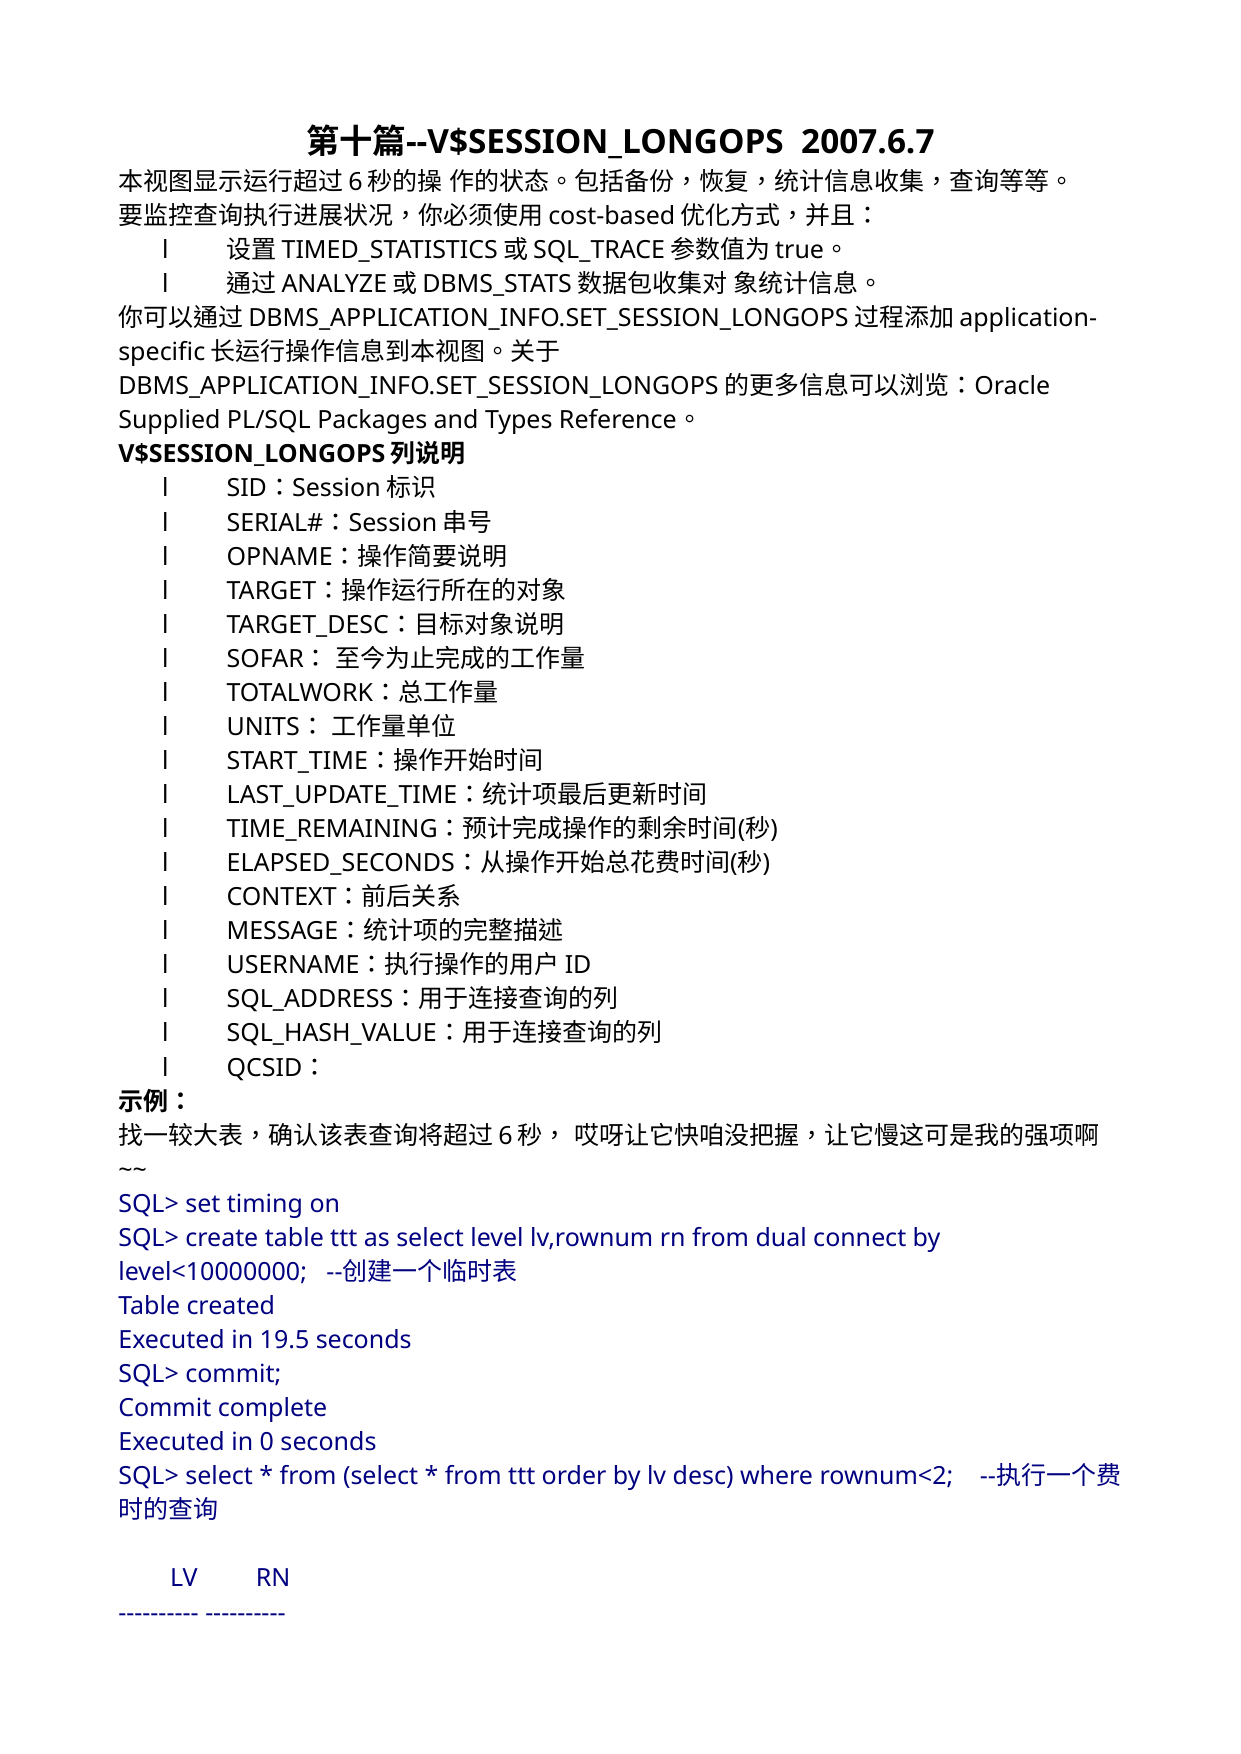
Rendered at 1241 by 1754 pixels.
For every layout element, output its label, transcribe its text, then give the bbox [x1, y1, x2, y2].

text l MESSAGE：统计项的完整描述 [162, 913, 1122, 947]
text l 通过ANALYZE或DBMS_STATS数据包收集对 象统计信息。 [162, 266, 1122, 300]
text Commit complete [118, 1390, 1122, 1424]
text l LAST_UPDATE_TIME：统计项最后更新时间 [162, 777, 1122, 811]
text l SQL_ADDRESS：用于连接查询的列 [162, 981, 1122, 1015]
text l USERNAME：执行操作的用户ID [162, 947, 1122, 981]
text l ELAPSED_SECONDS：从操作开始总花费时间(秒) [162, 845, 1122, 879]
text l QCSID： [162, 1049, 1122, 1083]
text Executed in 19.5 seconds [118, 1322, 1122, 1356]
text l TARGET：操作运行所在的对象 [162, 572, 1122, 606]
text 找一较大表，确认该表查询将超过6秒， 哎呀让它快咱没把握，让它慢这可是我的强项啊~~ [118, 1117, 1122, 1185]
text l OPNAME：操作简要说明 [162, 538, 1122, 572]
text ---------- ---------- [118, 1594, 1122, 1628]
text 要监控查询执行进展状况，你必须使用cost-based优化方式，并且： [118, 198, 1122, 232]
text 你可以通过DBMS_APPLICATION_INFO.SET_SESSION_LONGOPS过程添加application-specific长运行操作信息到本视图。关于DBMS_APPLICATION_INFO.SET_SESSION_LONGOPS的更多信息可以浏览：Oracle Supplied PL/SQL Packages and Types Reference。 [118, 300, 1122, 436]
text SQL> set timing on [118, 1185, 1122, 1219]
text l TOTALWORK：总工作量 [162, 674, 1122, 708]
text l 设置TIMED_STATISTICS或SQL_TRACE参数值为true。 [162, 232, 1122, 266]
text l CONTEXT：前后关系 [162, 879, 1122, 913]
text 第十篇--V$SESSION_LONGOPS 2007.6.7 [118, 118, 1122, 163]
text SQL> select * from (select * from ttt order by lv desc) where rownum<2; --执行一个费时的查询 [118, 1458, 1122, 1526]
text SQL> commit; [118, 1356, 1122, 1390]
text l TIME_REMAINING：预计完成操作的剩余时间(秒) [162, 811, 1122, 845]
text Table created [118, 1288, 1122, 1322]
text SQL> create table ttt as select level lv,rownum rn from dual connect by level<10000000; --创建一个临时表 [118, 1219, 1122, 1288]
text l SERIAL#：Session串号 [162, 504, 1122, 538]
text l TARGET_DESC：目标对象说明 [162, 606, 1122, 640]
text l SQL_HASH_VALUE：用于连接查询的列 [162, 1015, 1122, 1049]
text l UNITS： 工作量单位 [162, 708, 1122, 743]
text 本视图显示运行超过6秒的操 作的状态。包括备份，恢复，统计信息收集，查询等等。 [118, 163, 1122, 198]
text LV RN [118, 1560, 1122, 1594]
text V$SESSION_LONGOPS列说明 [118, 436, 1122, 470]
text l SID：Session标识 [162, 470, 1122, 504]
text l SOFAR： 至今为止完成的工作量 [162, 640, 1122, 674]
text 示例： [118, 1083, 1122, 1117]
text l START_TIME：操作开始时间 [162, 743, 1122, 777]
text Executed in 0 seconds [118, 1424, 1122, 1458]
